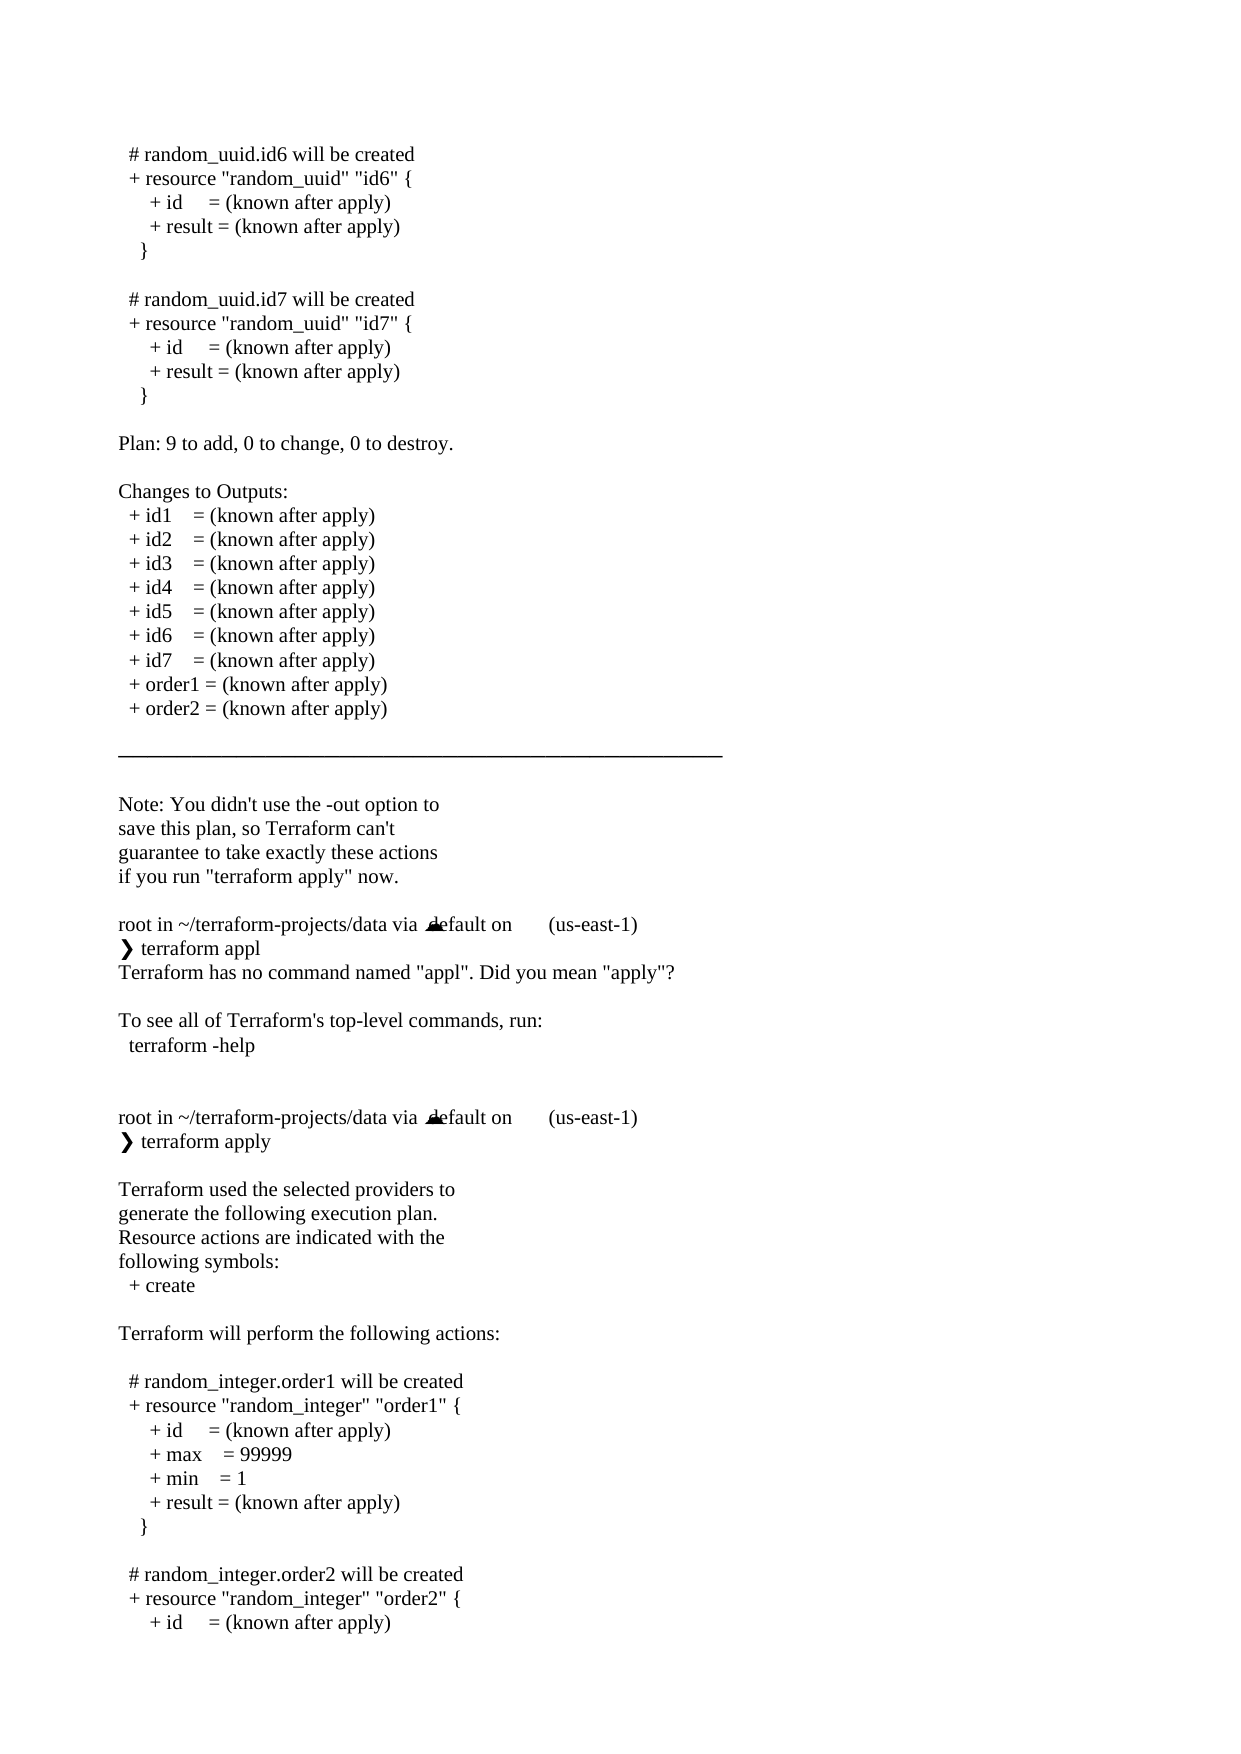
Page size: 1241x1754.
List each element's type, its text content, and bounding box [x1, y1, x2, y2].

text # random_uuid.id7 will be created [118, 287, 1122, 311]
text + result = (known after apply) [118, 214, 1122, 238]
text + max = 99999 [118, 1442, 1122, 1466]
text Terraform used the selected providers to [118, 1177, 1122, 1201]
text + id2 = (known after apply) [118, 527, 1122, 551]
text if you run "terraform apply" now. [118, 864, 1122, 888]
text Terraform has no command named "appl". Did you mean "apply"? [118, 960, 1122, 984]
text + min = 1 [118, 1466, 1122, 1490]
text + create [118, 1273, 1122, 1297]
text } [118, 1514, 1122, 1538]
text + order2 = (known after apply) [118, 696, 1122, 720]
text + resource "random_integer" "order2" { [118, 1586, 1122, 1610]
text Resource actions are indicated with the [118, 1225, 1122, 1249]
text + id5 = (known after apply) [118, 599, 1122, 623]
text generate the following execution plan. [118, 1201, 1122, 1225]
text # random_integer.order1 will be created [118, 1369, 1122, 1393]
text save this plan, so Terraform can't [118, 816, 1122, 840]
text + resource "random_uuid" "id6" { [118, 166, 1122, 190]
text } [118, 383, 1122, 407]
text Note: You didn't use the -out option to [118, 792, 1122, 816]
text Plan: 9 to add, 0 to change, 0 to destroy. [118, 431, 1122, 455]
text + id4 = (known after apply) [118, 575, 1122, 599]
text root in ~/terraform-projects/data via 💠 default on ☁️ (us-east-1) [118, 1105, 1122, 1129]
text + id = (known after apply) [118, 1610, 1122, 1634]
text + id1 = (known after apply) [118, 503, 1122, 527]
text + id = (known after apply) [118, 335, 1122, 359]
text ❯ terraform apply [118, 1129, 1122, 1153]
text + id6 = (known after apply) [118, 623, 1122, 647]
text + id = (known after apply) [118, 190, 1122, 214]
text + resource "random_uuid" "id7" { [118, 311, 1122, 335]
text + order1 = (known after apply) [118, 672, 1122, 696]
text terraform -help [118, 1032, 1122, 1057]
text Terraform will perform the following actions: [118, 1321, 1122, 1345]
text Changes to Outputs: [118, 479, 1122, 503]
text + id3 = (known after apply) [118, 551, 1122, 575]
text } [118, 238, 1122, 262]
text + id7 = (known after apply) [118, 647, 1122, 672]
text ───────────────────────────────────────── [118, 744, 1122, 768]
text + resource "random_integer" "order1" { [118, 1393, 1122, 1417]
text + id = (known after apply) [118, 1417, 1122, 1442]
text ❯ terraform appl [118, 936, 1122, 960]
text # random_integer.order2 will be created [118, 1562, 1122, 1586]
text + result = (known after apply) [118, 1490, 1122, 1514]
text root in ~/terraform-projects/data via 💠 default on ☁️ (us-east-1) [118, 912, 1122, 936]
text following symbols: [118, 1249, 1122, 1273]
text guarantee to take exactly these actions [118, 840, 1122, 864]
text + result = (known after apply) [118, 359, 1122, 383]
text To see all of Terraform's top-level commands, run: [118, 1008, 1122, 1032]
text # random_uuid.id6 will be created [118, 142, 1122, 166]
